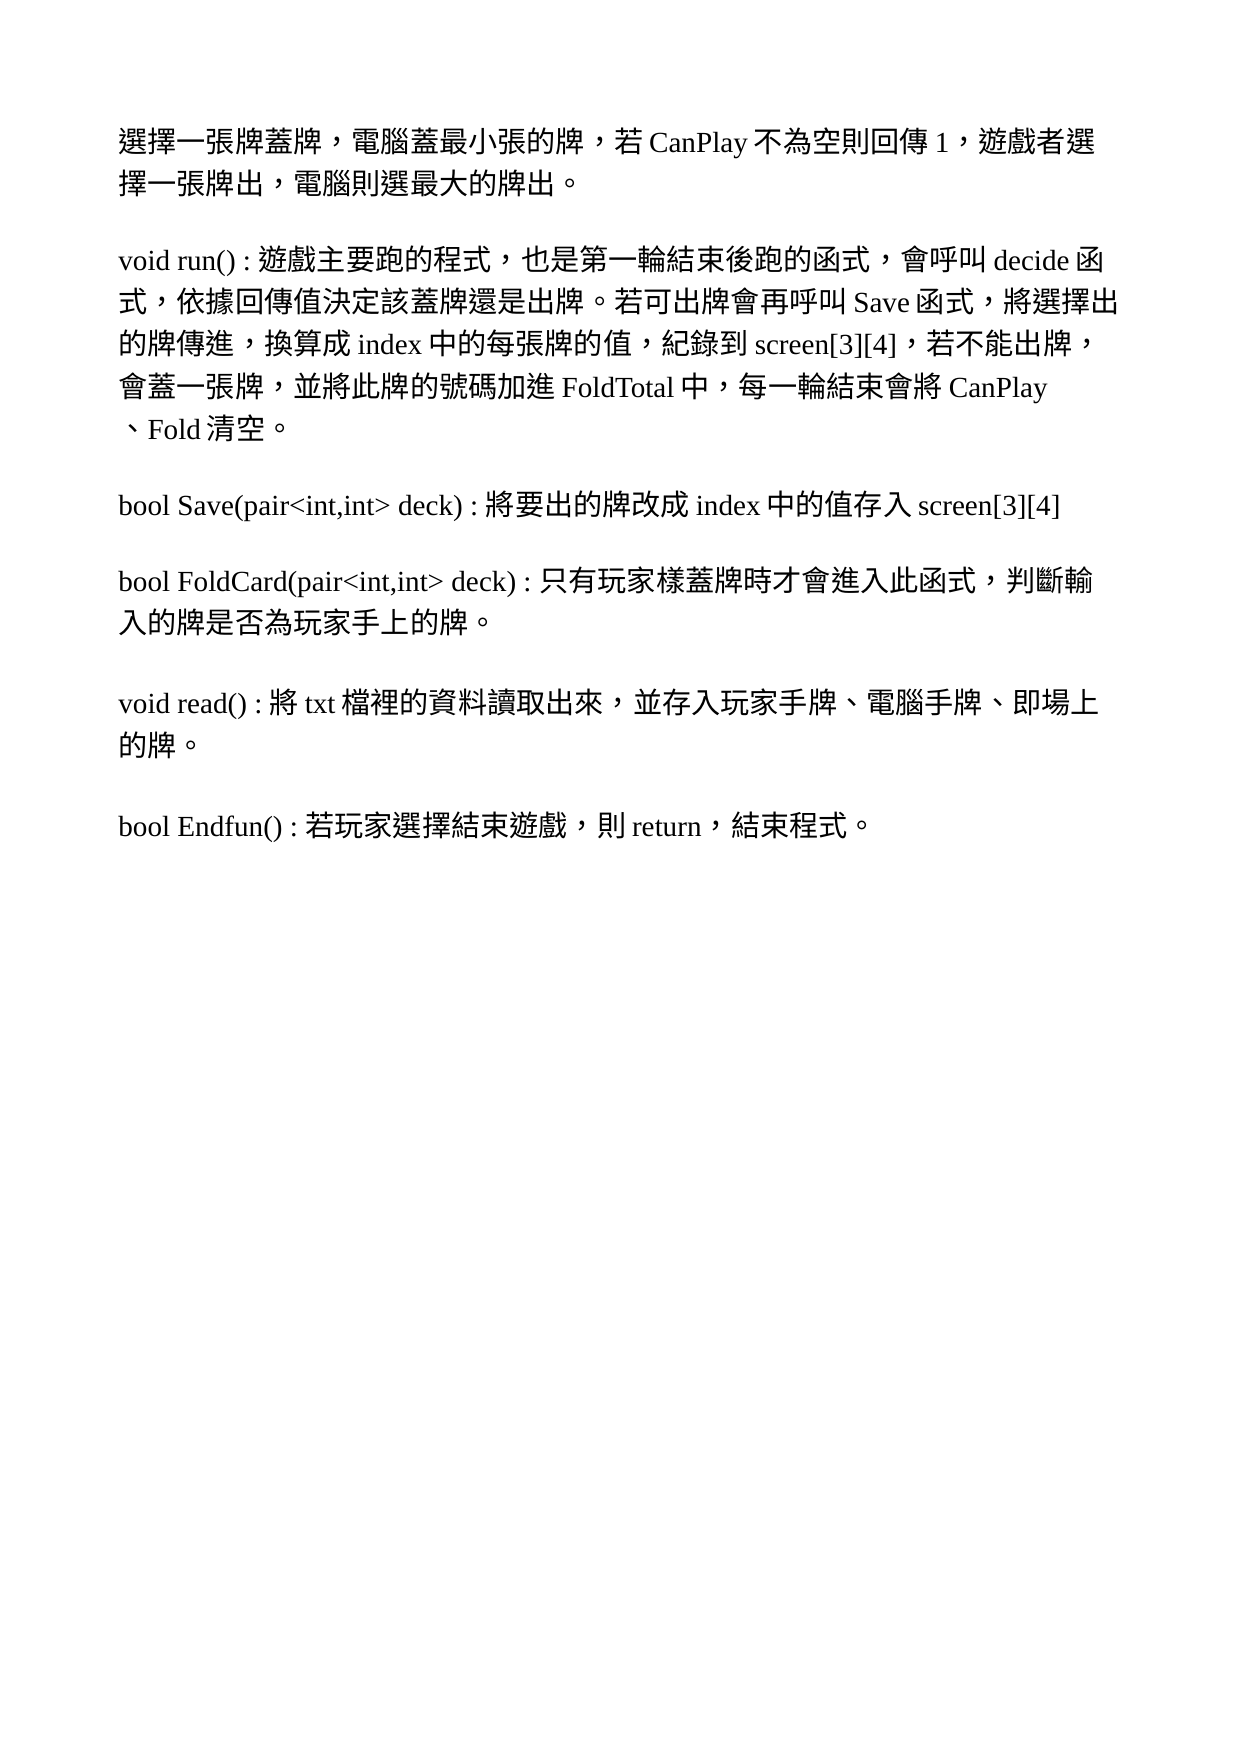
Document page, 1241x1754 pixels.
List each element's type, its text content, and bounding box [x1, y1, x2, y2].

text bool Endfun() : 若玩家選擇結束遊戲，則return，結束程式。 [118, 803, 1122, 845]
text void read() : 將txt檔裡的資料讀取出來，並存入玩家手牌、電腦手牌、即場上的牌。 [118, 680, 1122, 764]
text void run() : 遊戲主要跑的程式，也是第一輪結束後跑的函式，會呼叫decide函式，依據回傳值決定該蓋牌還是出牌。若可出牌會再呼叫Save函式，將選擇出的牌傳進，換算成index中的每張牌的值，紀錄到screen[3][4]，若不能出牌，會蓋一張牌，並將此牌的號碼加進FoldTotal中，每一輪結束會將CanPlay [118, 236, 1122, 405]
text 選擇一張牌蓋牌，電腦蓋最小張的牌，若CanPlay不為空則回傳1，遊戲者選擇一張牌出，電腦則選最大的牌出。 [118, 118, 1122, 203]
text bool Save(pair<int,int> deck) : 將要出的牌改成index中的值存入screen[3][4] [118, 481, 1122, 523]
text bool FoldCard(pair<int,int> deck) : 只有玩家樣蓋牌時才會進入此函式，判斷輸入的牌是否為玩家手上的牌。 [118, 557, 1122, 642]
text 、Fold清空。 [118, 405, 1122, 448]
